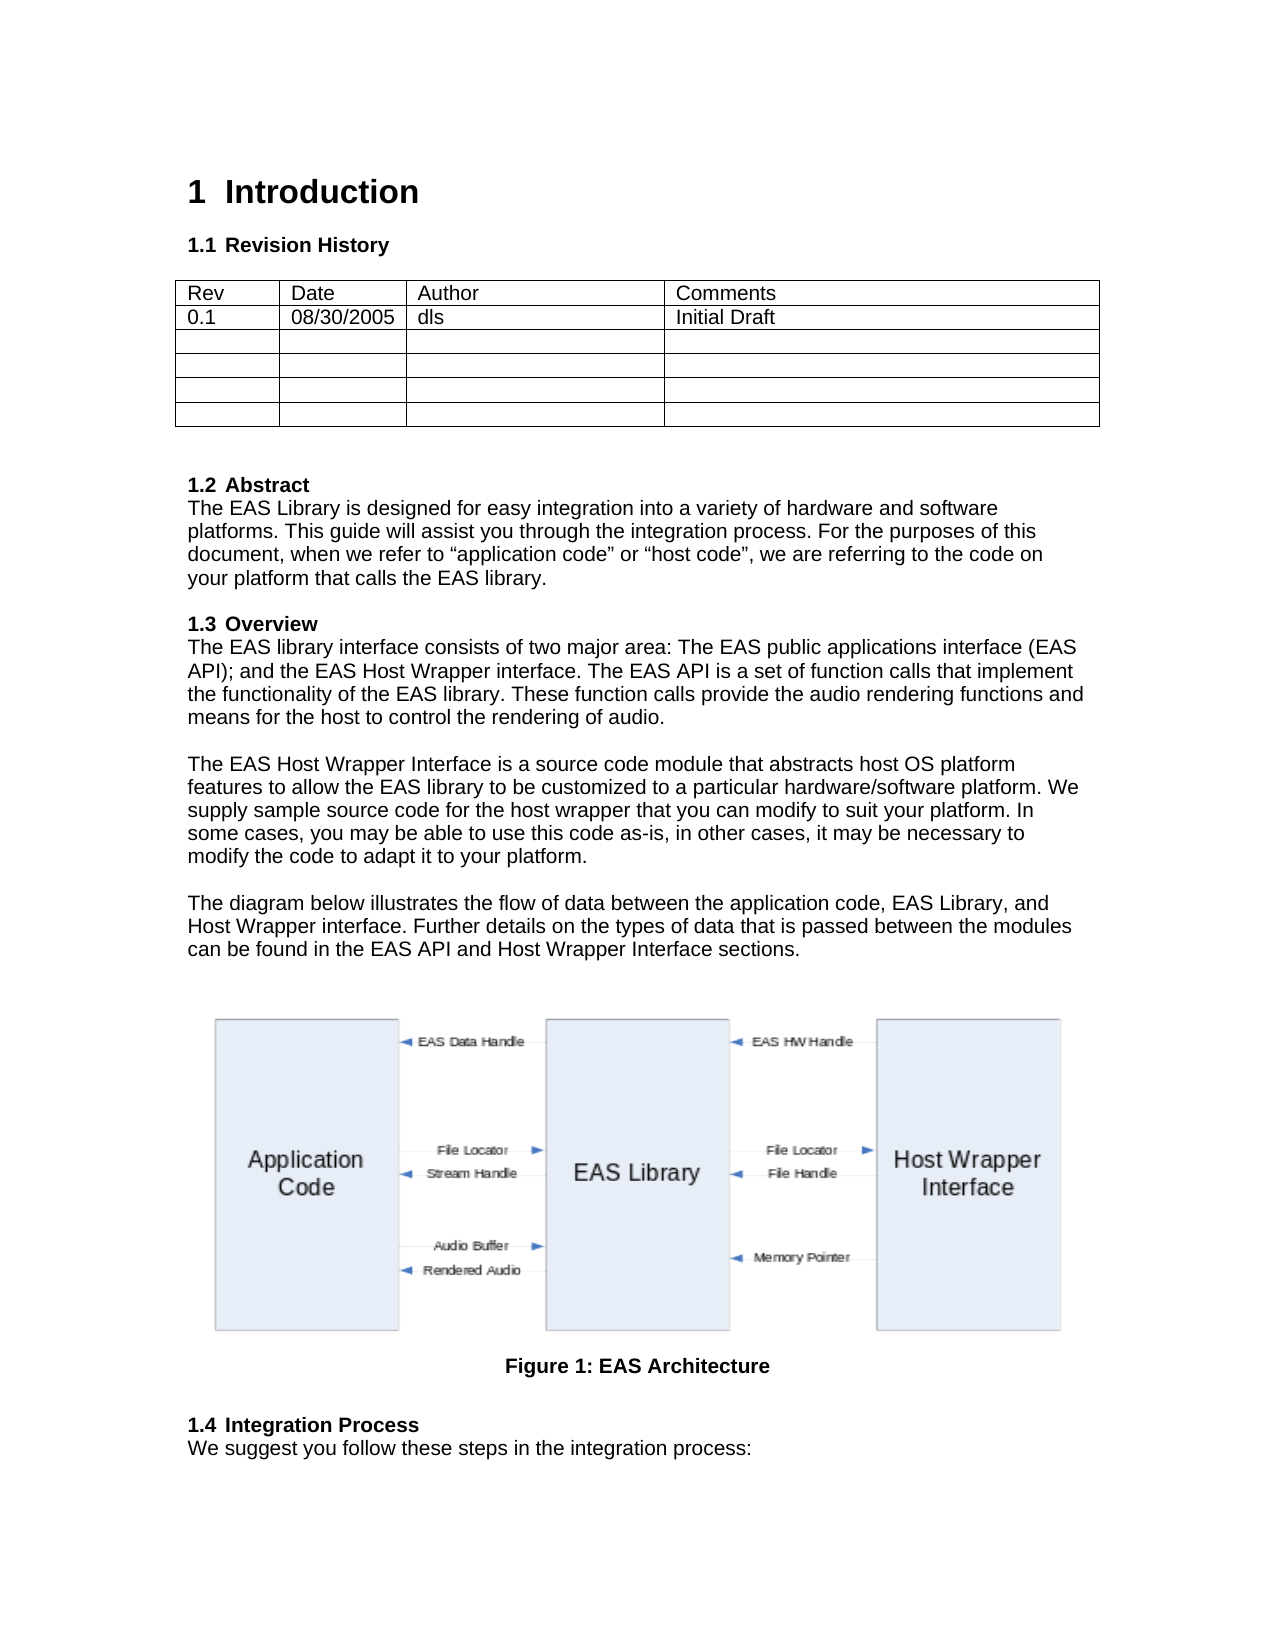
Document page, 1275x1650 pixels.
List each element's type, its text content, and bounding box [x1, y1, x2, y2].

table_cell [280, 330, 406, 353]
table_cell 08/30/2005 [280, 306, 406, 329]
text Figure 1: EAS Architecture [187, 1354, 1087, 1378]
table_cell [665, 330, 1099, 353]
text The diagram below illustrates the flow of data between the application code, EAS Library, and Host Wrapper interface. Further details on the types of data that is passed between the modules can be found in the EAS API and Host Wrapper Interface sections. [187, 891, 1087, 961]
table_cell dls [407, 306, 664, 329]
subtitle Introduction [187, 173, 1087, 211]
table_cell [407, 403, 664, 426]
table_cell [176, 354, 279, 377]
text We suggest you follow these steps in the integration process: [187, 1437, 1087, 1460]
table_cell [280, 403, 406, 426]
table_cell [665, 403, 1099, 426]
table_header Rev [176, 281, 279, 304]
table_header Date [280, 281, 406, 304]
table_cell [665, 354, 1099, 377]
subtitle Abstract [187, 473, 1087, 497]
table_cell 0.1 [176, 306, 279, 329]
text The EAS Library is designed for easy integration into a variety of hardware and software platforms. This guide will assist you through the integration process. For the purposes of this document, when we refer to “application code” or “host code”, we are referring to the code on your platform that calls the EAS library. [187, 497, 1087, 589]
table_header Author [407, 281, 664, 304]
table_cell [176, 378, 279, 402]
table_cell [280, 378, 406, 402]
table_cell Initial Draft [665, 306, 1099, 329]
table_cell [407, 378, 664, 402]
table_cell [176, 330, 279, 353]
table_cell [176, 403, 279, 426]
table_cell [407, 330, 664, 353]
table_cell [665, 378, 1099, 402]
subtitle Overview [187, 613, 1087, 636]
subtitle Revision History [187, 234, 1087, 257]
text The EAS library interface consists of two major area: The EAS public applications interface (EAS API); and the EAS Host Wrapper interface. The EAS API is a set of function calls that implement the functionality of the EAS library. These function calls provide the audio rendering functions and means for the host to control the rendering of audio. [187, 636, 1087, 729]
subtitle Integration Process [187, 1413, 1087, 1437]
table_cell [407, 354, 664, 377]
table_cell [280, 354, 406, 377]
text The EAS Host Wrapper Interface is a source code module that abstracts host OS platform features to allow the EAS library to be customized to a particular hardware/software platform. We supply sample source code for the host wrapper that you can modify to suit your platform. In some cases, you may be able to use this code as-is, in other cases, it may be necessary to modify the code to adapt it to your platform. [187, 752, 1087, 868]
table_header Comments [665, 281, 1099, 304]
